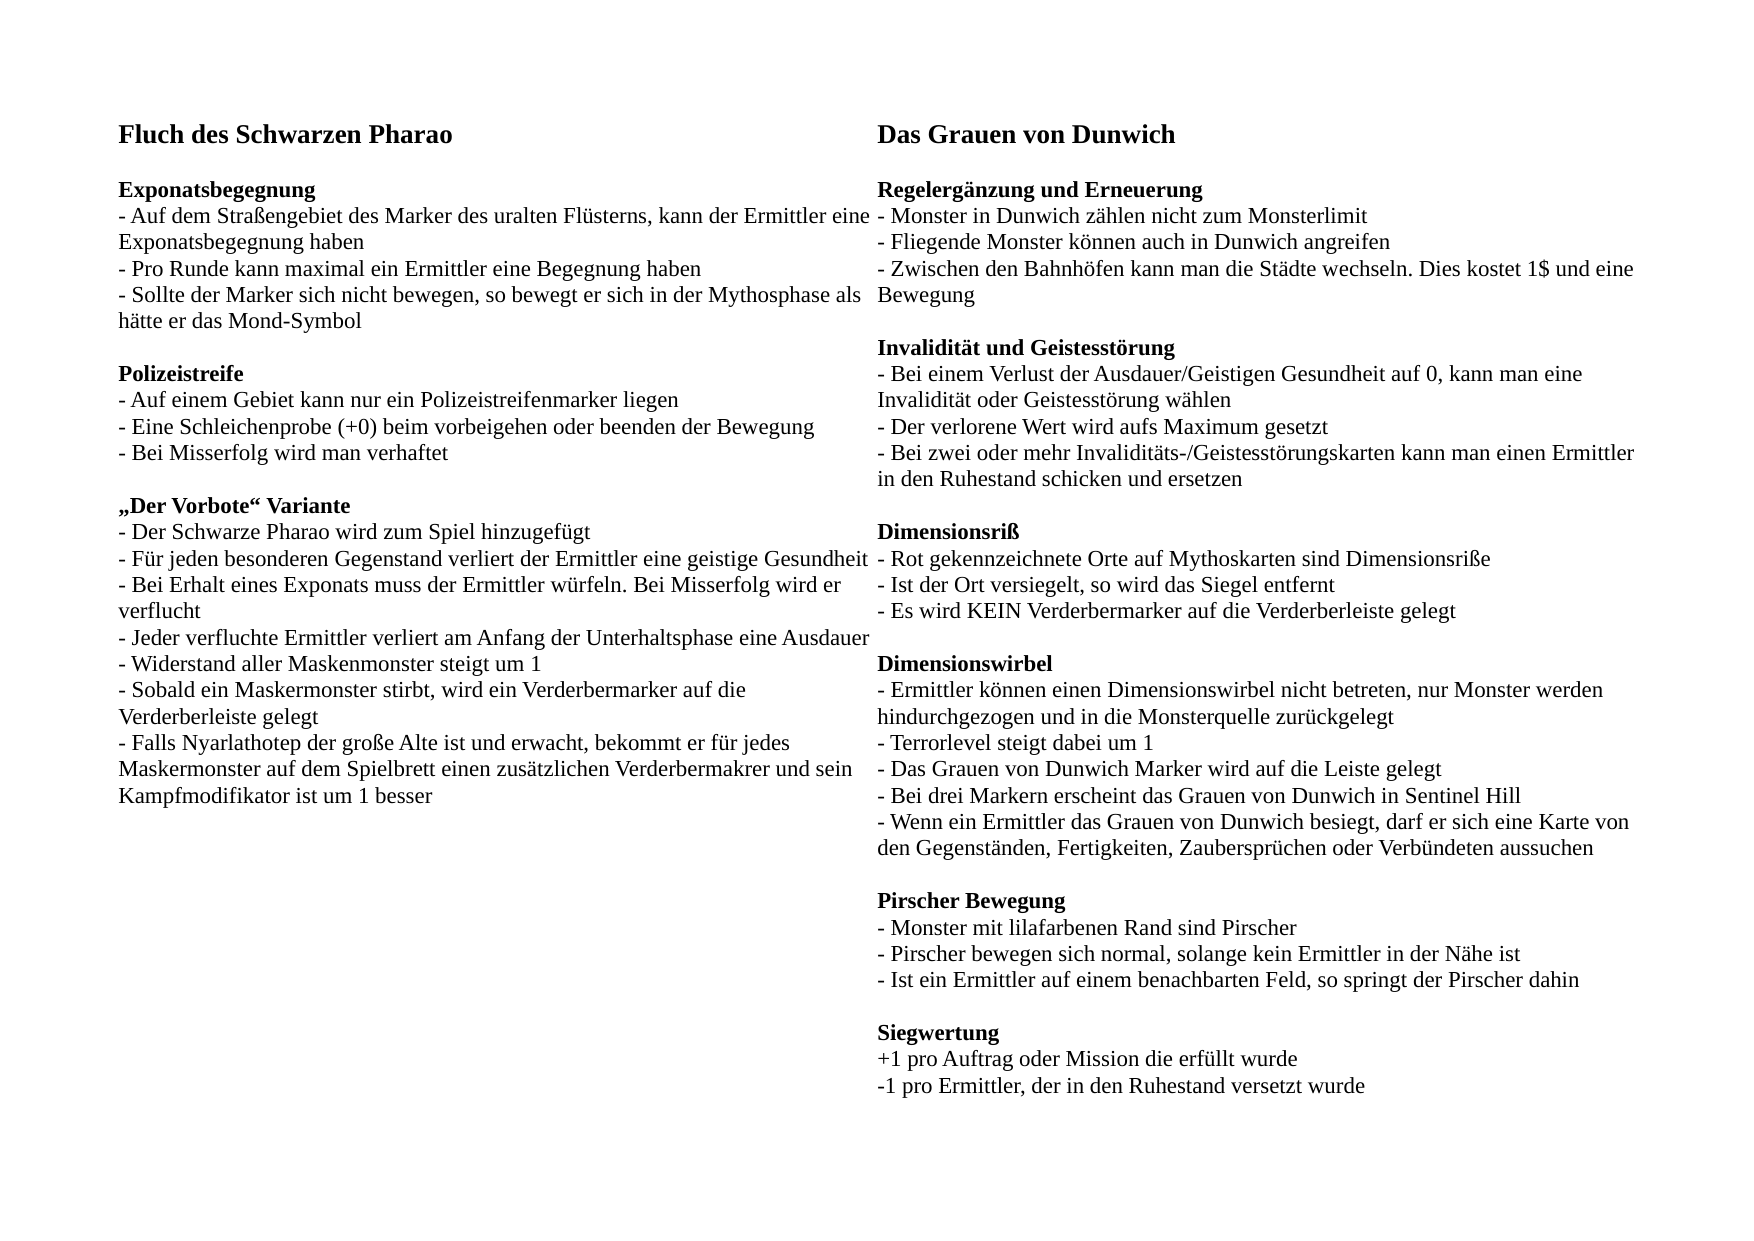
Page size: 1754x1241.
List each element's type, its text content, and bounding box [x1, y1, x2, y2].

text - Pirscher bewegen sich normal, solange kein Ermittler in der Nähe ist [877, 940, 1636, 966]
text -1 pro Ermittler, der in den Ruhestand versetzt wurde [877, 1072, 1636, 1098]
text - Terrorlevel steigt dabei um 1 [877, 729, 1636, 755]
text - Das Grauen von Dunwich Marker wird auf die Leiste gelegt [877, 755, 1636, 782]
text Fluch des Schwarzen Pharao [118, 118, 877, 149]
text Regelergänzung und Erneuerung [877, 176, 1636, 202]
text Invalidität und Geistesstörung [877, 334, 1636, 360]
text - Bei drei Markern erscheint das Grauen von Dunwich in Sentinel Hill [877, 782, 1636, 808]
text „Der Vorbote“ Variante [118, 492, 877, 518]
text Das Grauen von Dunwich [877, 118, 1636, 149]
text - Für jeden besonderen Gegenstand verliert der Ermittler eine geistige Gesundheit [118, 544, 877, 571]
text Siegwertung [877, 1019, 1636, 1045]
text - Rot gekennzeichnete Orte auf Mythoskarten sind Dimensionsriße [877, 544, 1636, 571]
text Polizeistreife [118, 360, 877, 386]
text - Der Schwarze Pharao wird zum Spiel hinzugefügt [118, 518, 877, 544]
text Dimensionsriß [877, 518, 1636, 544]
text - Ist der Ort versiegelt, so wird das Siegel entfernt [877, 571, 1636, 597]
text - Bei Misserfolg wird man verhaftet [118, 439, 877, 466]
text Pirscher Bewegung [877, 887, 1636, 913]
text - Pro Runde kann maximal ein Ermittler eine Begegnung haben [118, 255, 877, 281]
text - Monster mit lilafarbenen Rand sind Pirscher [877, 913, 1636, 940]
text - Falls Nyarlathotep der große Alte ist und erwacht, bekommt er für jedes Maskermonster auf dem Spielbrett einen zusätzlichen Verderbermakrer und sein Kampfmodifikator ist um 1 besser [118, 729, 877, 808]
text Exponatsbegegnung [118, 176, 877, 202]
text - Eine Schleichenprobe (+0) beim vorbeigehen oder beenden der Bewegung [118, 413, 877, 439]
text - Auf einem Gebiet kann nur ein Polizeistreifenmarker liegen [118, 386, 877, 413]
text - Es wird KEIN Verderbermarker auf die Verderberleiste gelegt [877, 597, 1636, 624]
text - Jeder verfluchte Ermittler verliert am Anfang der Unterhaltsphase eine Ausdauer [118, 624, 877, 650]
text - Der verlorene Wert wird aufs Maximum gesetzt [877, 413, 1636, 439]
text - Ist ein Ermittler auf einem benachbarten Feld, so springt der Pirscher dahin [877, 966, 1636, 993]
text - Wenn ein Ermittler das Grauen von Dunwich besiegt, darf er sich eine Karte von den Gegenständen, Fertigkeiten, Zaubersprüchen oder Verbündeten aussuchen [877, 808, 1636, 861]
text - Bei einem Verlust der Ausdauer/Geistigen Gesundheit auf 0, kann man eine Invalidität oder Geistesstörung wählen [877, 360, 1636, 413]
text Dimensionswirbel [877, 650, 1636, 676]
text - Monster in Dunwich zählen nicht zum Monsterlimit [877, 202, 1636, 228]
text +1 pro Auftrag oder Mission die erfüllt wurde [877, 1045, 1636, 1072]
text - Sobald ein Maskermonster stirbt, wird ein Verderbermarker auf die Verderberleiste gelegt [118, 676, 877, 729]
text - Fliegende Monster können auch in Dunwich angreifen [877, 228, 1636, 255]
text - Widerstand aller Maskenmonster steigt um 1 [118, 650, 877, 676]
text - Zwischen den Bahnhöfen kann man die Städte wechseln. Dies kostet 1$ und eine Bewegung [877, 255, 1636, 307]
text - Ermittler können einen Dimensionswirbel nicht betreten, nur Monster werden hindurchgezogen und in die Monsterquelle zurückgelegt [877, 676, 1636, 729]
text - Auf dem Straßengebiet des Marker des uralten Flüsterns, kann der Ermittler eine Exponatsbegegnung haben [118, 202, 877, 255]
text - Sollte der Marker sich nicht bewegen, so bewegt er sich in der Mythosphase als hätte er das Mond-Symbol [118, 281, 877, 334]
text - Bei zwei oder mehr Invaliditäts-/Geistesstörungskarten kann man einen Ermittler in den Ruhestand schicken und ersetzen [877, 439, 1636, 492]
text - Bei Erhalt eines Exponats muss der Ermittler würfeln. Bei Misserfolg wird er verflucht [118, 571, 877, 624]
